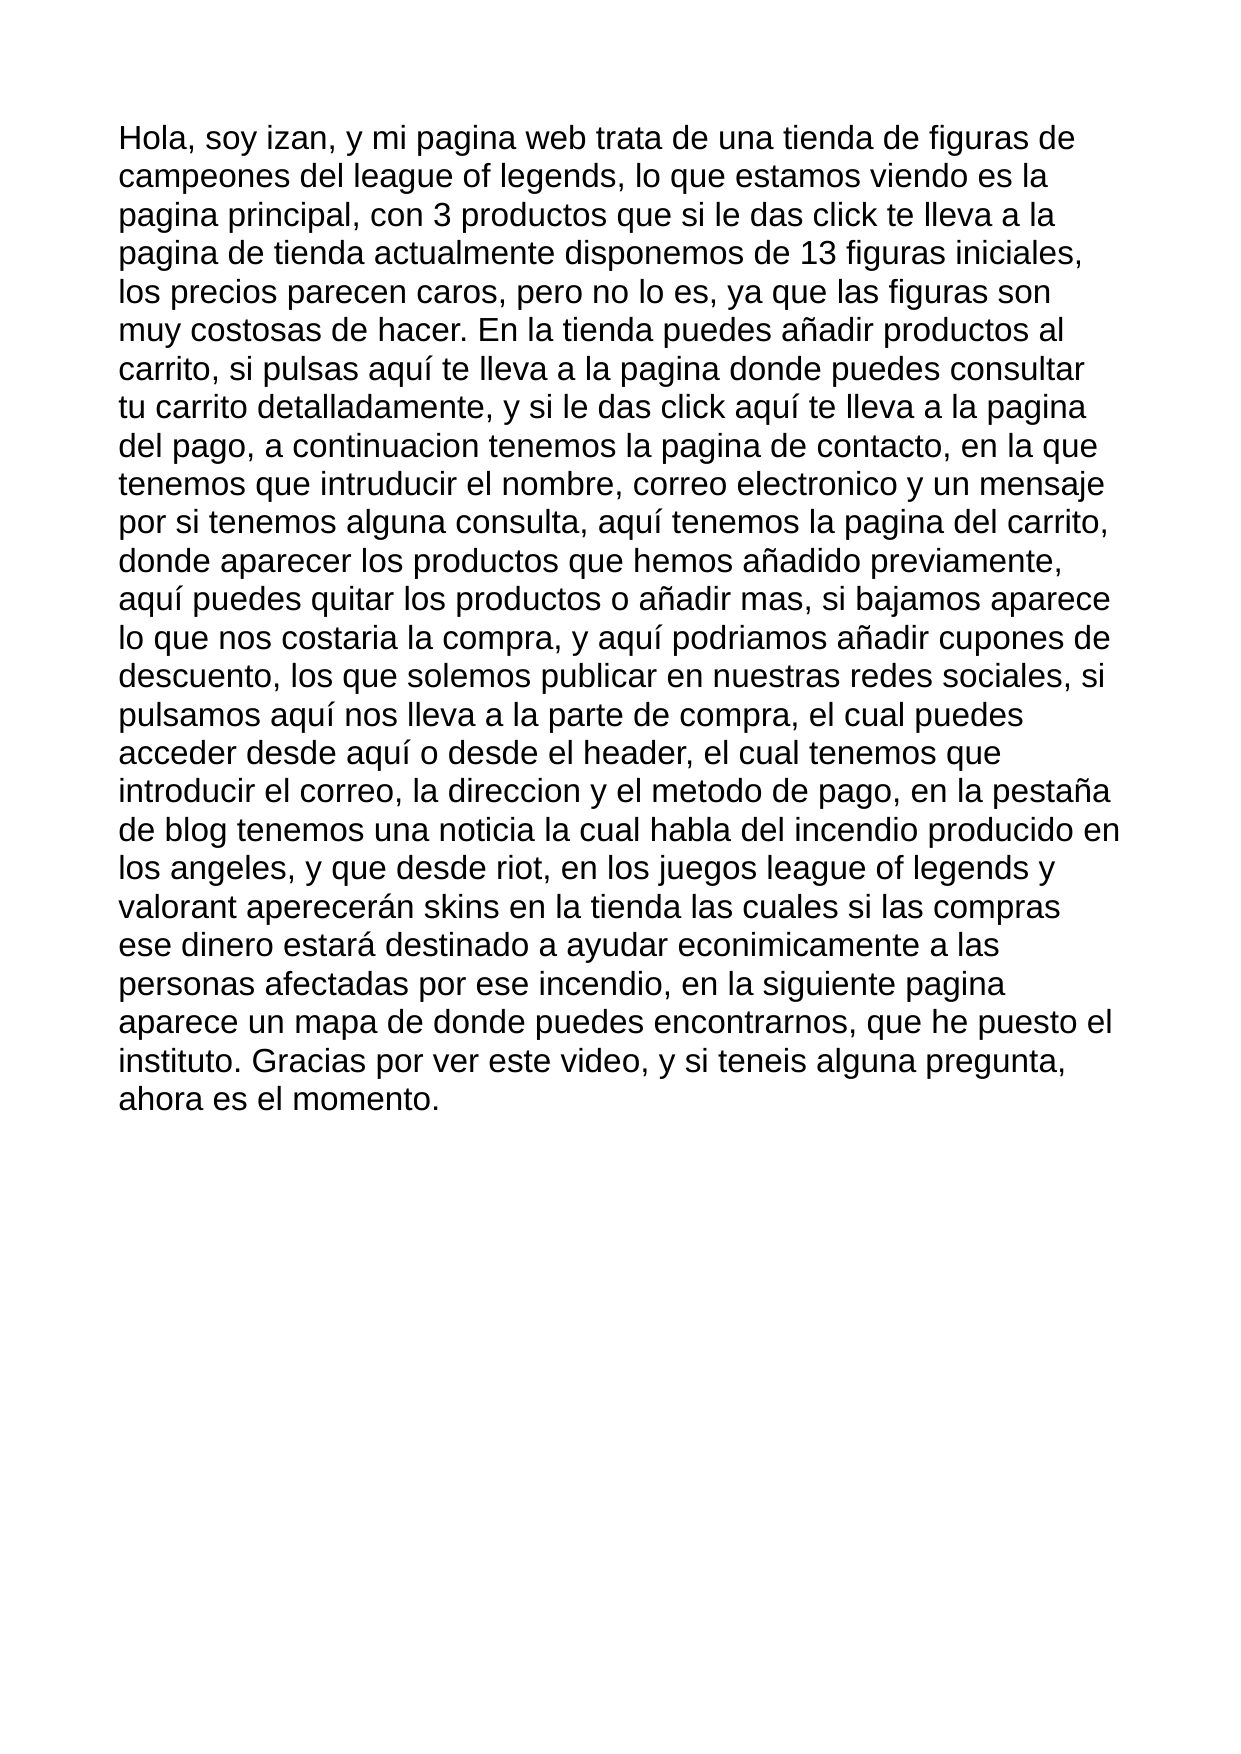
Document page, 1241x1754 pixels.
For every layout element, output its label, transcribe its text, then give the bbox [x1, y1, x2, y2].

text Hola, soy izan, y mi pagina web trata de una tienda de figuras de campeones del league of legends, lo que estamos viendo es la pagina principal, con 3 productos que si le das click te lleva a la pagina de tienda actualmente disponemos de 13 figuras iniciales, los precios parecen caros, pero no lo es, ya que las figuras son muy costosas de hacer. En la tienda puedes añadir productos al carrito, si pulsas aquí te lleva a la pagina donde puedes consultar tu carrito detalladamente, y si le das click aquí te lleva a la pagina del pago, a continuacion tenemos la pagina de contacto, en la que tenemos que intruducir el nombre, correo electronico y un mensaje por si tenemos alguna consulta, aquí tenemos la pagina del carrito, donde aparecer los productos que hemos añadido previamente, aquí puedes quitar los productos o añadir mas, si bajamos aparece lo que nos costaria la compra, y aquí podriamos añadir cupones de descuento, los que solemos publicar en nuestras redes sociales, si pulsamos aquí nos lleva a la parte de compra, el cual puedes acceder desde aquí o desde el header, el cual tenemos que introducir el correo, la direccion y el metodo de pago, en la pestaña de blog tenemos una noticia la cual habla del incendio producido en los angeles, y que desde riot, en los juegos league of legends y valorant aperecerán skins en la tienda las cuales si las compras ese dinero estará destinado a ayudar econimicamente a las personas afectadas por ese incendio, en la siguiente pagina aparece un mapa de donde puedes encontrarnos, que he puesto el instituto. Gracias por ver este video, y si teneis alguna pregunta, ahora es el momento. [118, 118, 1122, 1579]
